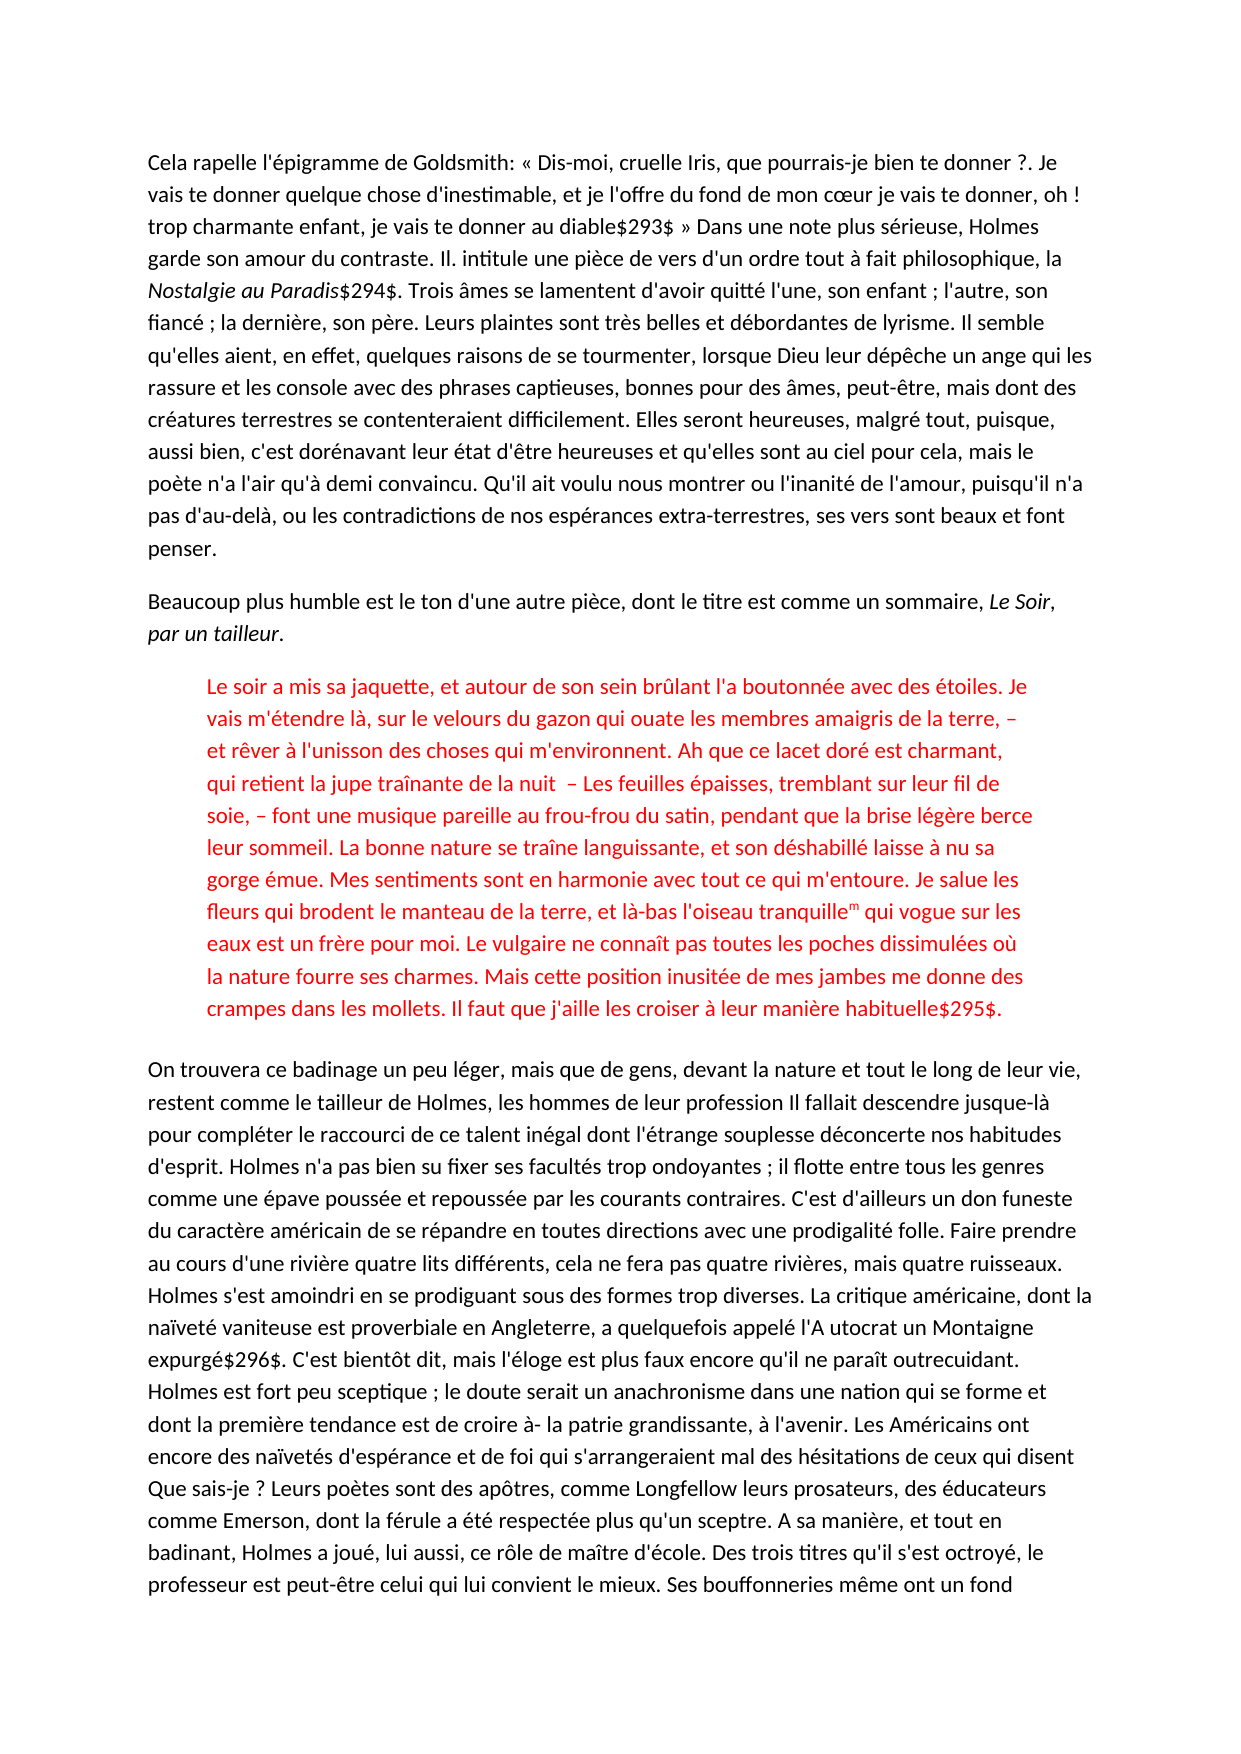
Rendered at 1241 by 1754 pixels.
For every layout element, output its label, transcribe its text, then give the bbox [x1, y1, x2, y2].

text Cela rapelle l'épigramme de Goldsmith: « Dis-moi, cruelle Iris, que pourrais-je bien te donner ?. Je vais te donner quelque chose d'inestimable, et je l'offre du fond de mon cœur je vais te donner, oh ! trop charmante enfant, je vais te donner au diable$293$ » Dans une note plus sérieuse, Holmes garde son amour du contraste. Il. intitule une pièce de vers d'un ordre tout à fait philosophique, la Nostalgie au Paradis$294$. Trois âmes se lamentent d'avoir quitté l'une, son enfant ; l'autre, son fiancé ; la dernière, son père. Leurs plaintes sont très belles et débordantes de lyrisme. Il semble qu'elles aient, en effet, quelques raisons de se tourmenter, lorsque Dieu leur dépêche un ange qui les rassure et les console avec des phrases captieuses, bonnes pour des âmes, peut-être, mais dont des créatures terrestres se contenteraient difficilement. Elles seront heureuses, malgré tout, puisque, aussi bien, c'est dorénavant leur état d'être heureuses et qu'elles sont au ciel pour cela, mais le poète n'a l'air qu'à demi convaincu. Qu'il ait voulu nous montrer ou l'inanité de l'amour, puisqu'il n'a pas d'au-delà, ou les contradictions de nos espérances extra-terrestres, ses vers sont beaux et font penser. [148, 148, 1093, 562]
text Beaucoup plus humble est le ton d'une autre pièce, dont le titre est comme un sommaire, Le Soir, par un tailleur. [148, 587, 1093, 647]
text On trouvera ce badinage un peu léger, mais que de gens, devant la nature et tout le long de leur vie, restent comme le tailleur de Holmes, les hommes de leur profession Il fallait descendre jusque-là pour compléter le raccourci de ce talent inégal dont l'étrange souplesse déconcerte nos habitudes d'esprit. Holmes n'a pas bien su fixer ses facultés trop ondoyantes ; il flotte entre tous les genres comme une épave poussée et repoussée par les courants contraires. C'est d'ailleurs un don funeste du caractère américain de se répandre en toutes directions avec une prodigalité folle. Faire prendre au cours d'une rivière quatre lits différents, cela ne fera pas quatre rivières, mais quatre ruisseaux. Holmes s'est amoindri en se prodiguant sous des formes trop diverses. La critique américaine, dont la naïveté vaniteuse est proverbiale en Angleterre, a quelquefois appelé l'A utocrat un Montaigne expurgé$296$. C'est bientôt dit, mais l'éloge est plus faux encore qu'il ne paraît outrecuidant. Holmes est fort peu sceptique ; le doute serait un anachronisme dans une nation qui se forme et dont la première tendance est de croire à- la patrie grandissante, à l'avenir. Les Américains ont encore des naïvetés d'espérance et de foi qui s'arrangeraient mal des hésitations de ceux qui disent Que sais-je ? Leurs poètes sont des apôtres, comme Longfellow leurs prosateurs, des éducateurs comme Emerson, dont la férule a été respectée plus qu'un sceptre. A sa manière, et tout en badinant, Holmes a joué, lui aussi, ce rôle de maître d'école. Des trois titres qu'il s'est octroyé, le professeur est peut-être celui qui lui convient le mieux. Ses bouffonneries même ont un fond [148, 1056, 1093, 1599]
text Le soir a mis sa jaquette, et autour de son sein brûlant l'a boutonnée avec des étoiles. Je vais m'étendre là, sur le velours du gazon qui ouate les membres amaigris de la terre, – et rêver à l'unisson des choses qui m'environnent. Ah que ce lacet doré est charmant, qui retient la jupe traînante de la nuit – Les feuilles épaisses, tremblant sur leur fil de soie, – font une musique pareille au frou-frou du satin, pendant que la brise légère berce leur sommeil. La bonne nature se traîne languissante, et son déshabillé laisse à nu sa gorge émue. Mes sentiments sont en harmonie avec tout ce qui m'entoure. Je salue les fleurs qui brodent le manteau de la terre, et là-bas l'oiseau tranquille qui vogue sur les eaux est un frère pour moi. Le vulgaire ne connaît pas toutes les poches dissimulées où la nature fourre ses charmes. Mais cette position inusitée de mes jambes me donne des crampes dans les mollets. Il faut que j'aille les croiser à leur manière habituelle$295$. [207, 672, 1033, 1022]
